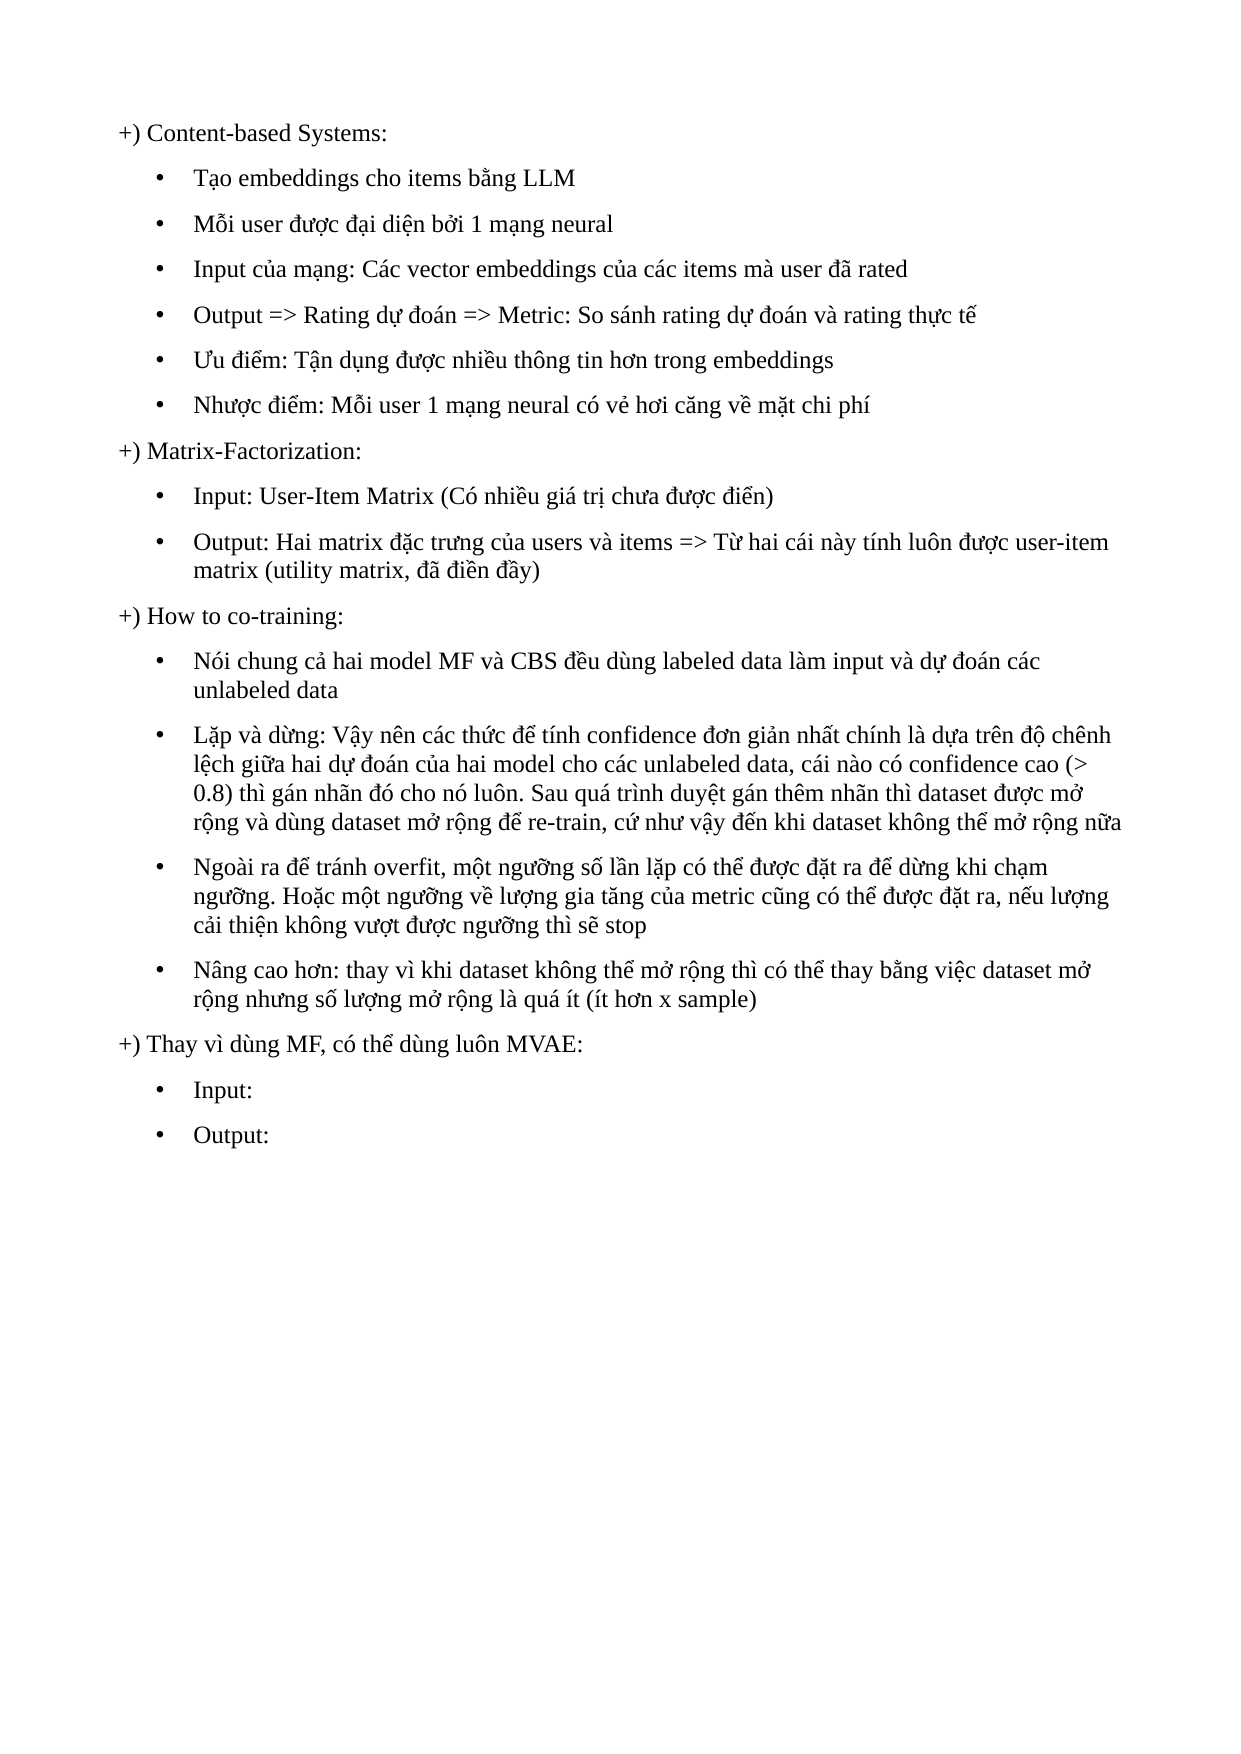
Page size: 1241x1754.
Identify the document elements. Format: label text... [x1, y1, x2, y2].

list Input: User-Item Matrix (Có nhiều giá trị chưa được điển) [156, 481, 1122, 510]
list Nhược điểm: Mỗi user 1 mạng neural có vẻ hơi căng về mặt chi phí [156, 391, 1122, 419]
text +) How to co-training: [118, 601, 1122, 630]
list Nói chung cả hai model MF và CBS đều dùng labeled data làm input và dự đoán các unlabeled data [156, 646, 1122, 704]
list Output => Rating dự đoán => Metric: So sánh rating dự đoán và rating thực tế [156, 300, 1122, 328]
text +) Matrix-Factorization: [118, 436, 1122, 465]
list Mỗi user được đại diện bởi 1 mạng neural [156, 209, 1122, 238]
list Input: [156, 1075, 1122, 1103]
list Output: [156, 1120, 1122, 1149]
text +) Thay vì dùng MF, có thể dùng luôn MVAE: [118, 1029, 1122, 1058]
list Output: Hai matrix đặc trưng của users và items => Từ hai cái này tính luôn được user-item matrix (utility matrix, đã điền đầy) [156, 527, 1122, 584]
list Ngoài ra để tránh overfit, một ngưỡng số lần lặp có thể được đặt ra để dừng khi chạm ngưỡng. Hoặc một ngưỡng về lượng gia tăng của metric cũng có thể được đặt ra, nếu lượng cải thiện không vượt được ngưỡng thì sẽ stop [156, 852, 1122, 938]
text +) Content-based Systems: [118, 118, 1122, 147]
list Input của mạng: Các vector embeddings của các items mà user đã rated [156, 254, 1122, 283]
list Tạo embeddings cho items bằng LLM [156, 163, 1122, 192]
list Nâng cao hơn: thay vì khi dataset không thể mở rộng thì có thể thay bằng việc dataset mở rộng nhưng số lượng mở rộng là quá ít (ít hơn x sample) [156, 955, 1122, 1013]
list Ưu điểm: Tận dụng được nhiều thông tin hơn trong embeddings [156, 345, 1122, 374]
list Lặp và dừng: Vậy nên các thức để tính confidence đơn giản nhất chính là dựa trên độ chênh lệch giữa hai dự đoán của hai model cho các unlabeled data, cái nào có confidence cao (> 0.8) thì gán nhãn đó cho nó luôn. Sau quá trình duyệt gán thêm nhãn thì dataset được mở rộng và dùng dataset mở rộng để re-train, cứ như vậy đến khi dataset không thể mở rộng nữa [156, 721, 1122, 836]
